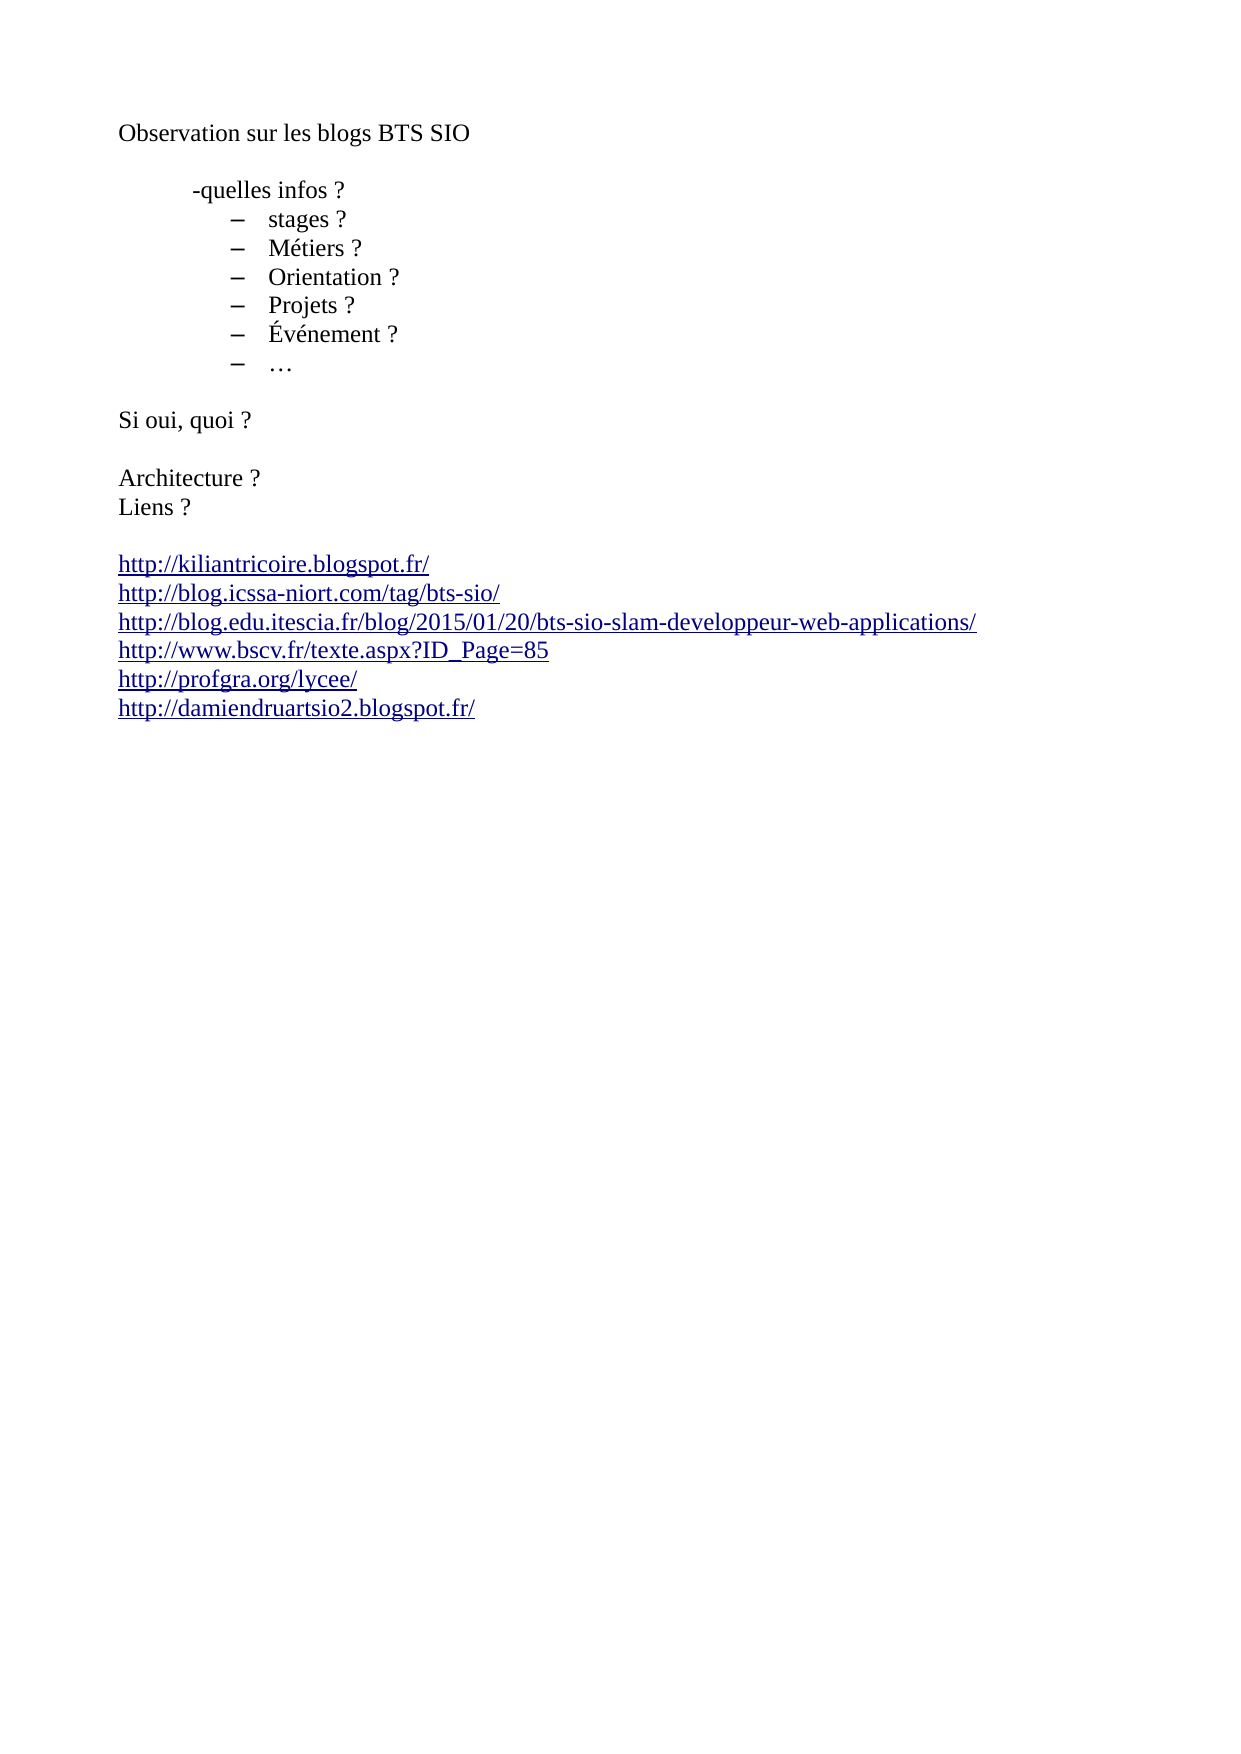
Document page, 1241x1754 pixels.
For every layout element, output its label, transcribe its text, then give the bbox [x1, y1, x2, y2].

text http://damiendruartsio2.blogspot.fr/ [118, 693, 1122, 722]
text http://profgra.org/lycee/ [118, 664, 1122, 693]
text http://blog.icssa-niort.com/tag/bts-sio/ [118, 578, 1122, 607]
text http://blog.edu.itescia.fr/blog/2015/01/20/bts-sio-slam-developpeur-web-applications/ [118, 607, 1122, 636]
text Si oui, quoi ? [118, 406, 1122, 434]
text Observation sur les blogs BTS SIO [118, 118, 1122, 147]
list Métiers ? [231, 233, 1122, 262]
text http://kiliantricoire.blogspot.fr/ [118, 549, 1122, 578]
list … [231, 348, 1122, 377]
list Événement ? [231, 319, 1122, 348]
list Orientation ? [231, 262, 1122, 291]
list Projets ? [231, 291, 1122, 319]
text Architecture ? [118, 463, 1122, 492]
text http://www.bscv.fr/texte.aspx?ID_Page=85 [118, 636, 1122, 664]
list stages ? [231, 204, 1122, 233]
text -quelles infos ? [118, 176, 1122, 204]
text Liens ? [118, 492, 1122, 521]
